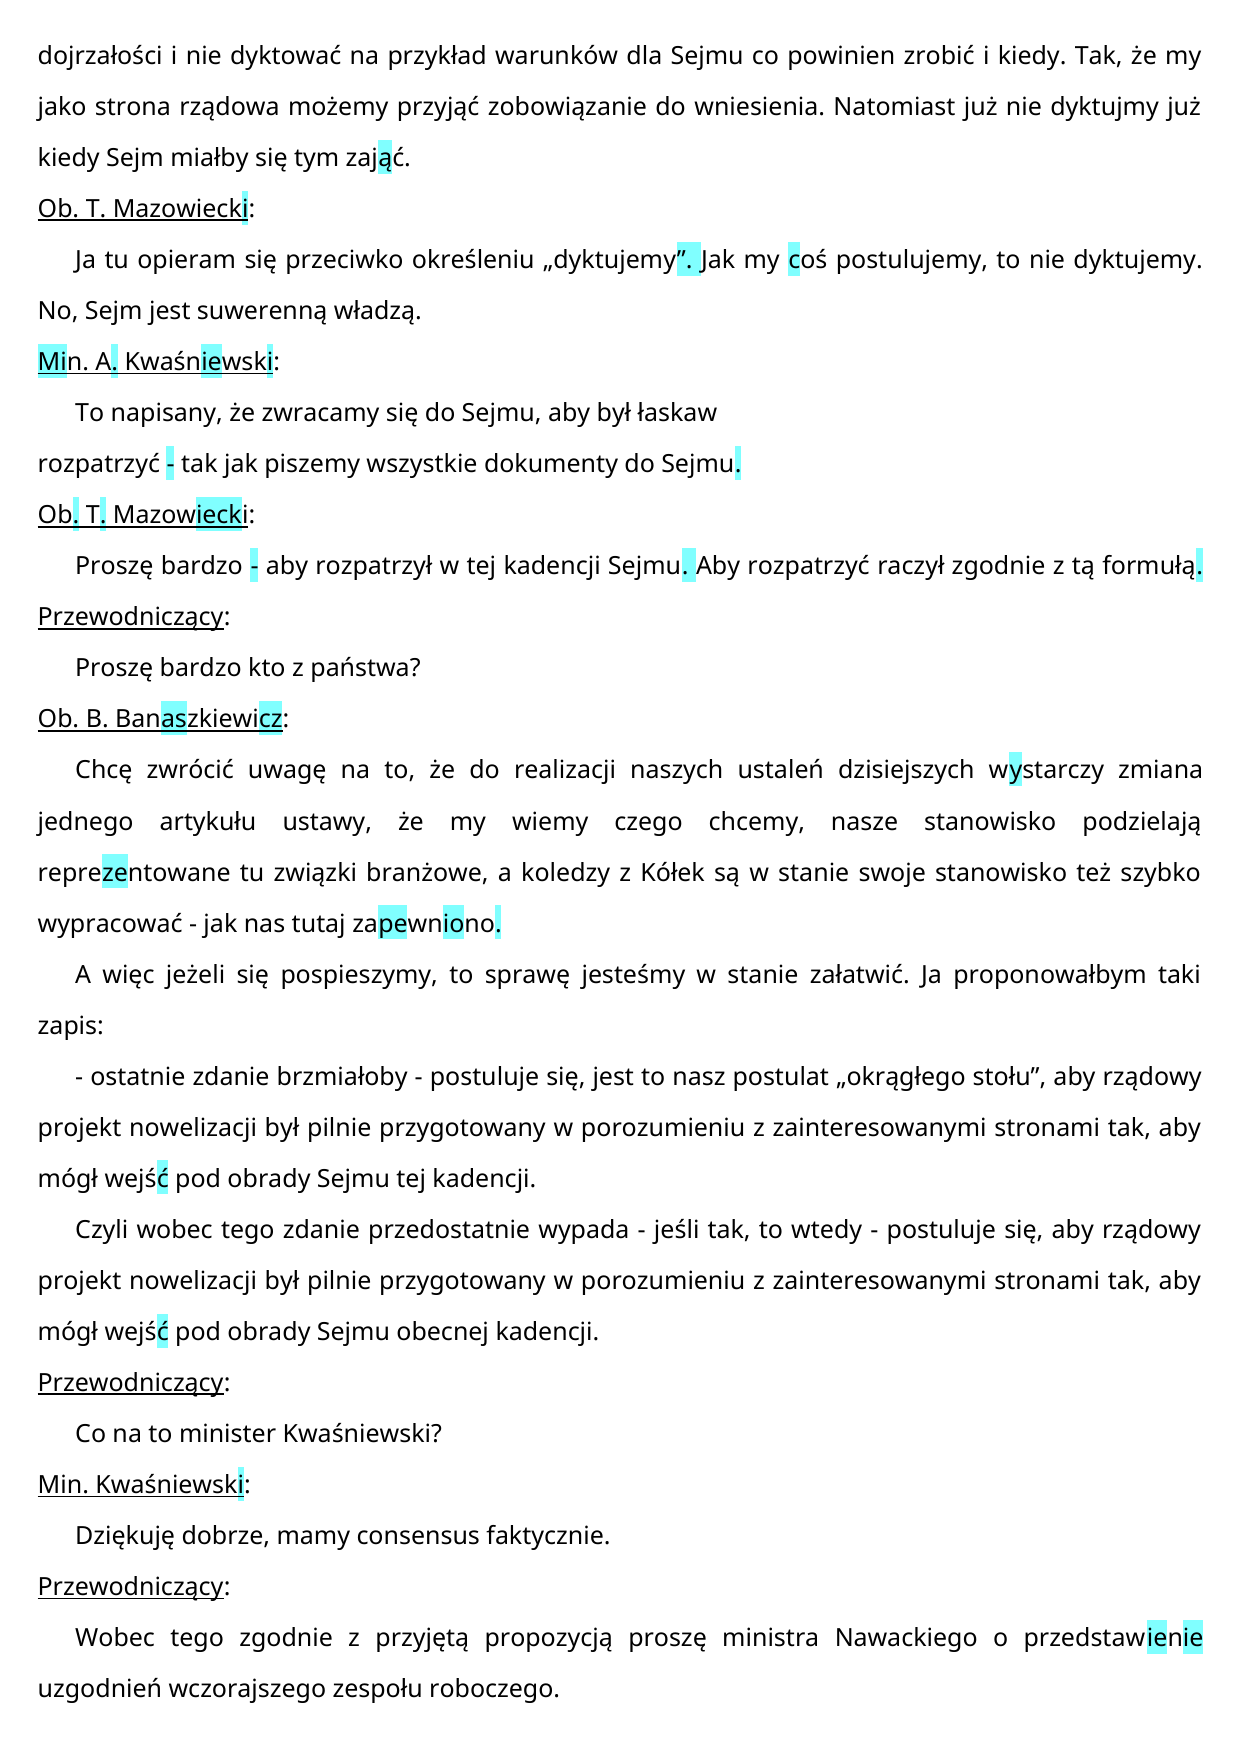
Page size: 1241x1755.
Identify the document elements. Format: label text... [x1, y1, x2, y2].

text dojrzałości i nie dyktować na przykład warunków dla Sejmu co powinien zrobić i kiedy. Tak, że my jako strona rządowa możemy przyjąć zobowiązanie do wniesienia. Natomiast już nie dyktujmy już kiedy Sejm miałby się tym zająć. [37, 37, 1203, 174]
text Proszę bardzo kto z państwa? [37, 650, 1203, 684]
text Czyli wobec tego zdanie przedostatnie wypada - jeśli tak, to wtedy - postuluje się, aby rządowy projekt nowelizacji był pilnie przygotowany w porozumieniu z zainteresowanymi stronami tak, aby mógł wejść pod obrady Sejmu obecnej kadencji. [37, 1211, 1203, 1348]
text Ob. T. Mazowiecki: [37, 191, 1203, 225]
text Ja tu opieram się przeciwko określeniu „dyktujemy”. Jak my coś postulujemy, to nie dyktujemy. No, Sejm jest suwerenną władzą. [37, 242, 1203, 327]
text To napisany, że zwracamy się do Sejmu, aby był łaskaw [37, 395, 1203, 429]
text Chcę zwrócić uwagę na to, że do realizacji naszych ustaleń dzisiejszych wystarczy zmiana jednego artykułu ustawy, że my wiemy czego chcemy, nasze stanowisko podzielają reprezentowane tu związki branżowe, a koledzy z Kółek są w stanie swoje stanowisko też szybko wypracować - jak nas tutaj zapewniono. [37, 752, 1203, 939]
text Ob. T. Mazowiecki: [37, 497, 1203, 531]
text Ob. B. Banaszkiewicz: [37, 701, 1203, 735]
text Przewodniczący: [37, 1364, 1203, 1399]
text Min. Kwaśniewski: [37, 1467, 1203, 1501]
text rozpatrzyć - tak jak piszemy wszystkie dokumenty do Sejmu. [37, 446, 1203, 480]
text Wobec tego zgodnie z przyjętą propozycją proszę ministra Nawackiego o przedstawienie uzgodnień wczorajszego zespołu roboczego. [37, 1620, 1203, 1705]
text A więc jeżeli się pospieszymy, to sprawę jesteśmy w stanie załatwić. Ja proponowałbym taki zapis: [37, 956, 1203, 1041]
text Proszę bardzo - aby rozpatrzył w tej kadencji Sejmu. Aby rozpatrzyć raczył zgodnie z tą formułą. Przewodniczący: [37, 548, 1203, 633]
text Przewodniczący: [37, 1569, 1203, 1603]
text Co na to minister Kwaśniewski? [37, 1416, 1203, 1450]
text Min. A. Kwaśniewski: [37, 344, 1203, 378]
text Dziękuję dobrze, mamy consensus faktycznie. [37, 1518, 1203, 1552]
text - ostatnie zdanie brzmiałoby - postuluje się, jest to nasz postulat „okrągłego stołu”, aby rządowy projekt nowelizacji był pilnie przygotowany w porozumieniu z zainteresowanymi stronami tak, aby mógł wejść pod obrady Sejmu tej kadencji. [37, 1058, 1203, 1194]
